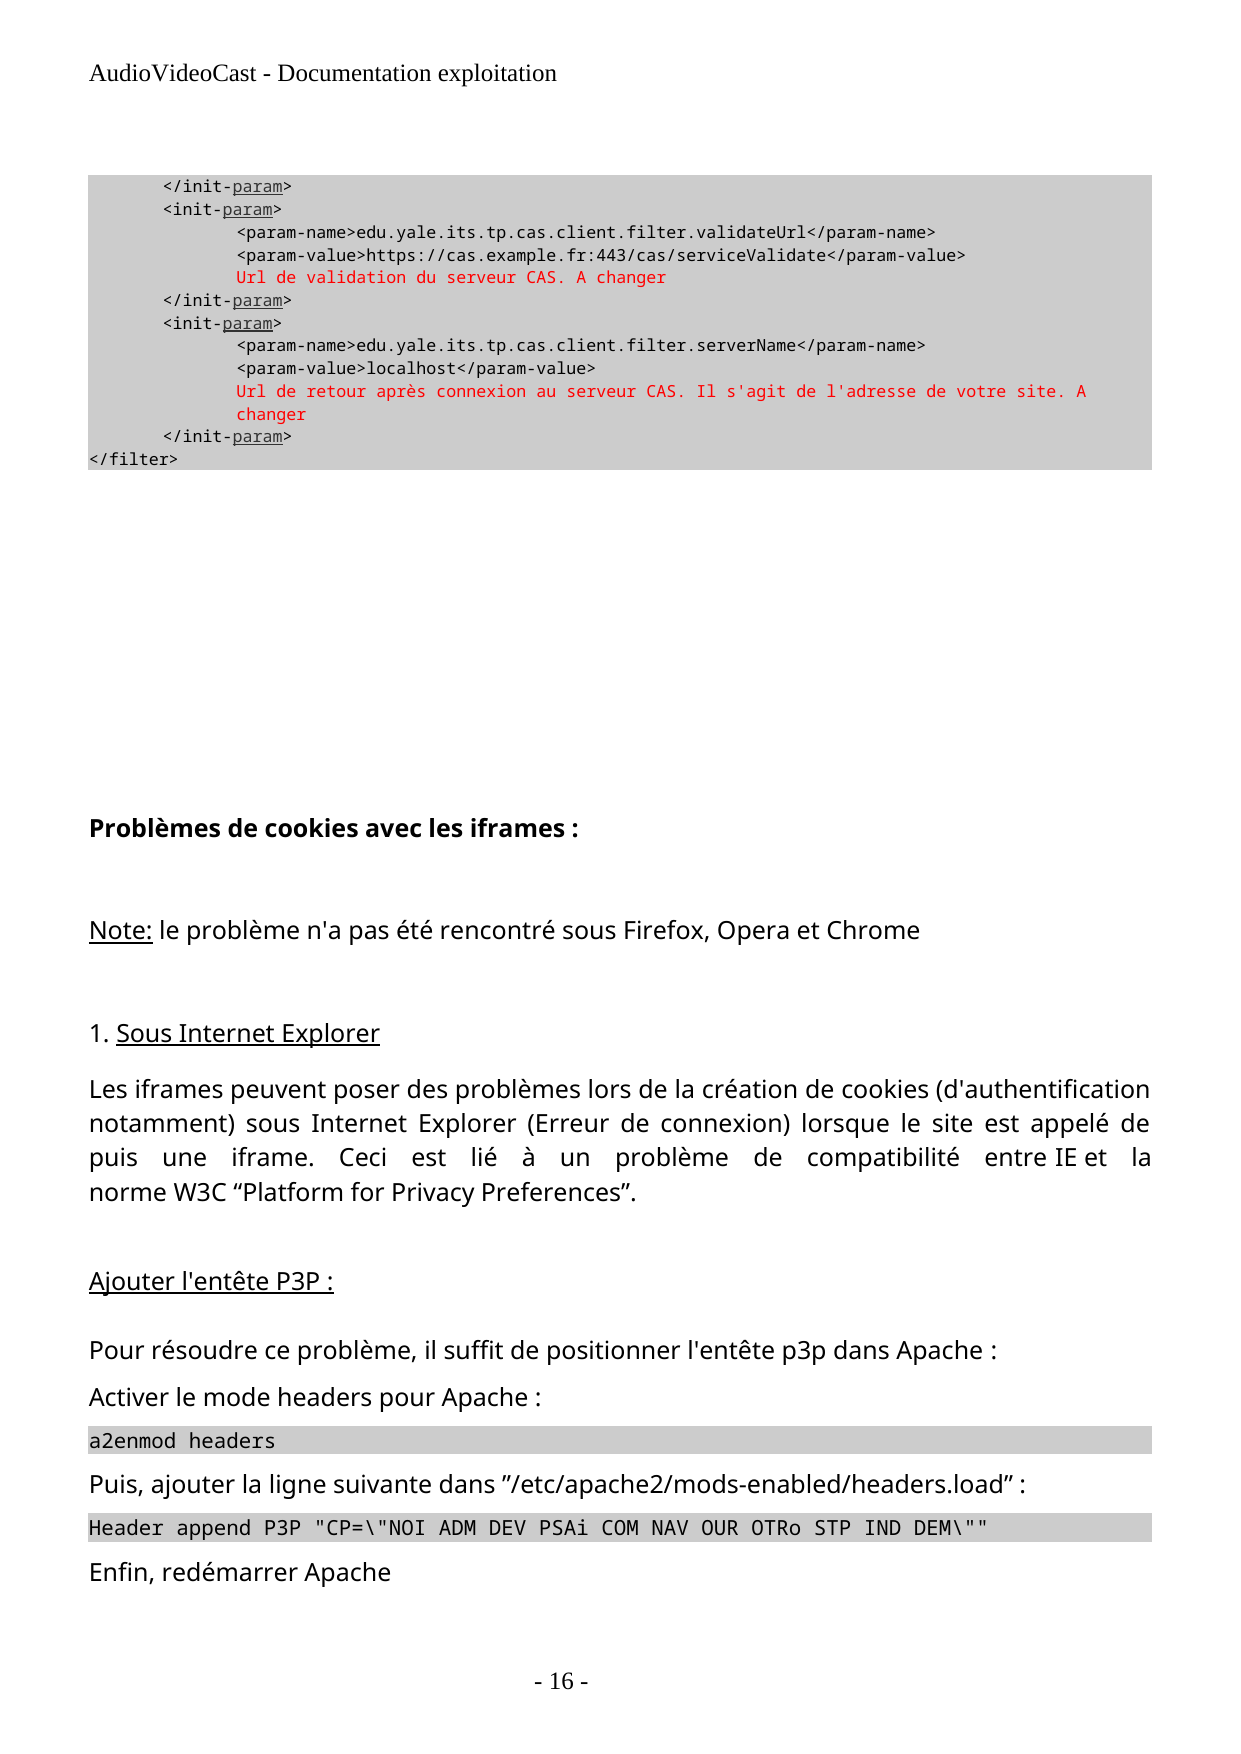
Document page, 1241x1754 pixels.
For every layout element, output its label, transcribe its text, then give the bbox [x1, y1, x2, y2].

text </init-param> [88, 288, 1152, 311]
text <param-name>edu.yale.its.tp.cas.client.filter.validateUrl</param-name> [88, 220, 1152, 243]
text Puis, ajouter la ligne suivante dans ”/etc/apache2/mods-enabled/headers.load” : [88, 1467, 1152, 1501]
text Les iframes peuvent poser des problèmes lors de la création de cookies (d'authentification notamment) sous Internet Explorer (Erreur de connexion) lorsque le site est appelé de puis une iframe. Ceci est lié à un problème de compatibilité entre IE et la norme W3C “Platform for Privacy Preferences”. [88, 1072, 1152, 1208]
text Activer le mode headers pour Apache : [88, 1379, 1152, 1413]
text Url de validation du serveur CAS. A changer [88, 266, 1152, 288]
text 1. Sous Internet Explorer [88, 1015, 1152, 1049]
text <init-param> [88, 311, 1152, 334]
text <init-param> [88, 198, 1152, 220]
text Url de retour après connexion au serveur CAS. Il s'agit de l'adresse de votre site. A changer [88, 379, 1152, 425]
text Enfin, redémarrer Apache [88, 1554, 1152, 1588]
text <param-name>edu.yale.its.tp.cas.client.filter.serverName</param-name> [88, 334, 1152, 357]
text </init-param> [88, 175, 1152, 198]
text a2enmod headers [88, 1426, 1152, 1454]
text </init-param> [88, 425, 1152, 447]
text Header append P3P "CP=\"NOI ADM DEV PSAi COM NAV OUR OTRo STP IND DEM\"" [88, 1513, 1152, 1542]
text Problèmes de cookies avec les iframes : [88, 811, 1152, 845]
text Pour résoudre ce problème, il suffit de positionner l'entête p3p dans Apache : [88, 1333, 1152, 1367]
text Ajouter l'entête P3P : [88, 1264, 1152, 1298]
text <param-value>localhost</param-value> [88, 357, 1152, 379]
text <param-value>https://cas.example.fr:443/cas/serviceValidate</param-value> [88, 243, 1152, 266]
text Note: le problème n'a pas été rencontré sous Firefox, Opera et Chrome [88, 913, 1152, 947]
text </filter> [88, 447, 1152, 470]
